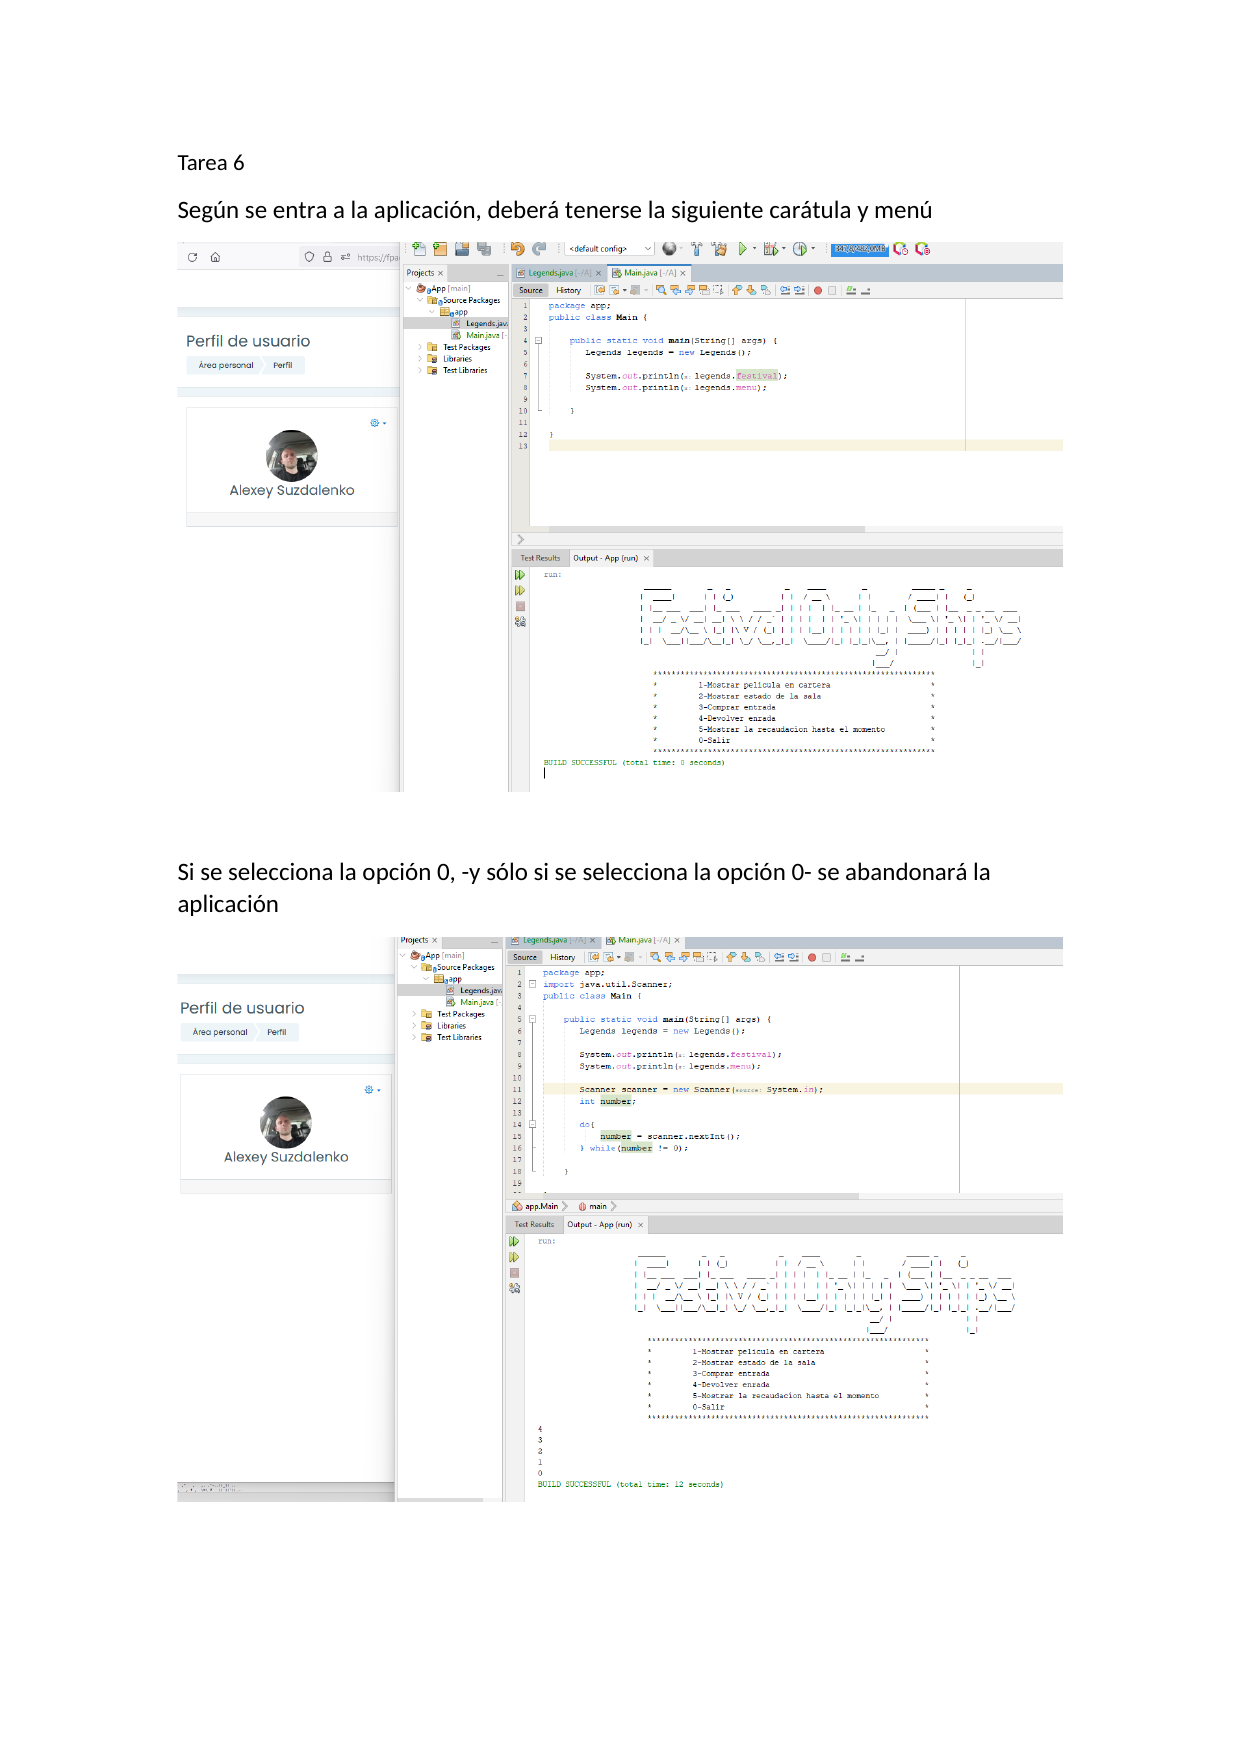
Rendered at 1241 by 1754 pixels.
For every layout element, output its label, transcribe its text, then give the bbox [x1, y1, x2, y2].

text Si se selecciona la opción 0, -y sólo si se selecciona la opción 0- se abandonará la aplicación [177, 856, 1063, 919]
text Según se entra a la aplicación, deberá tenerse la siguiente carátula y menú [177, 194, 1063, 224]
text Tarea 6 [177, 148, 1063, 176]
